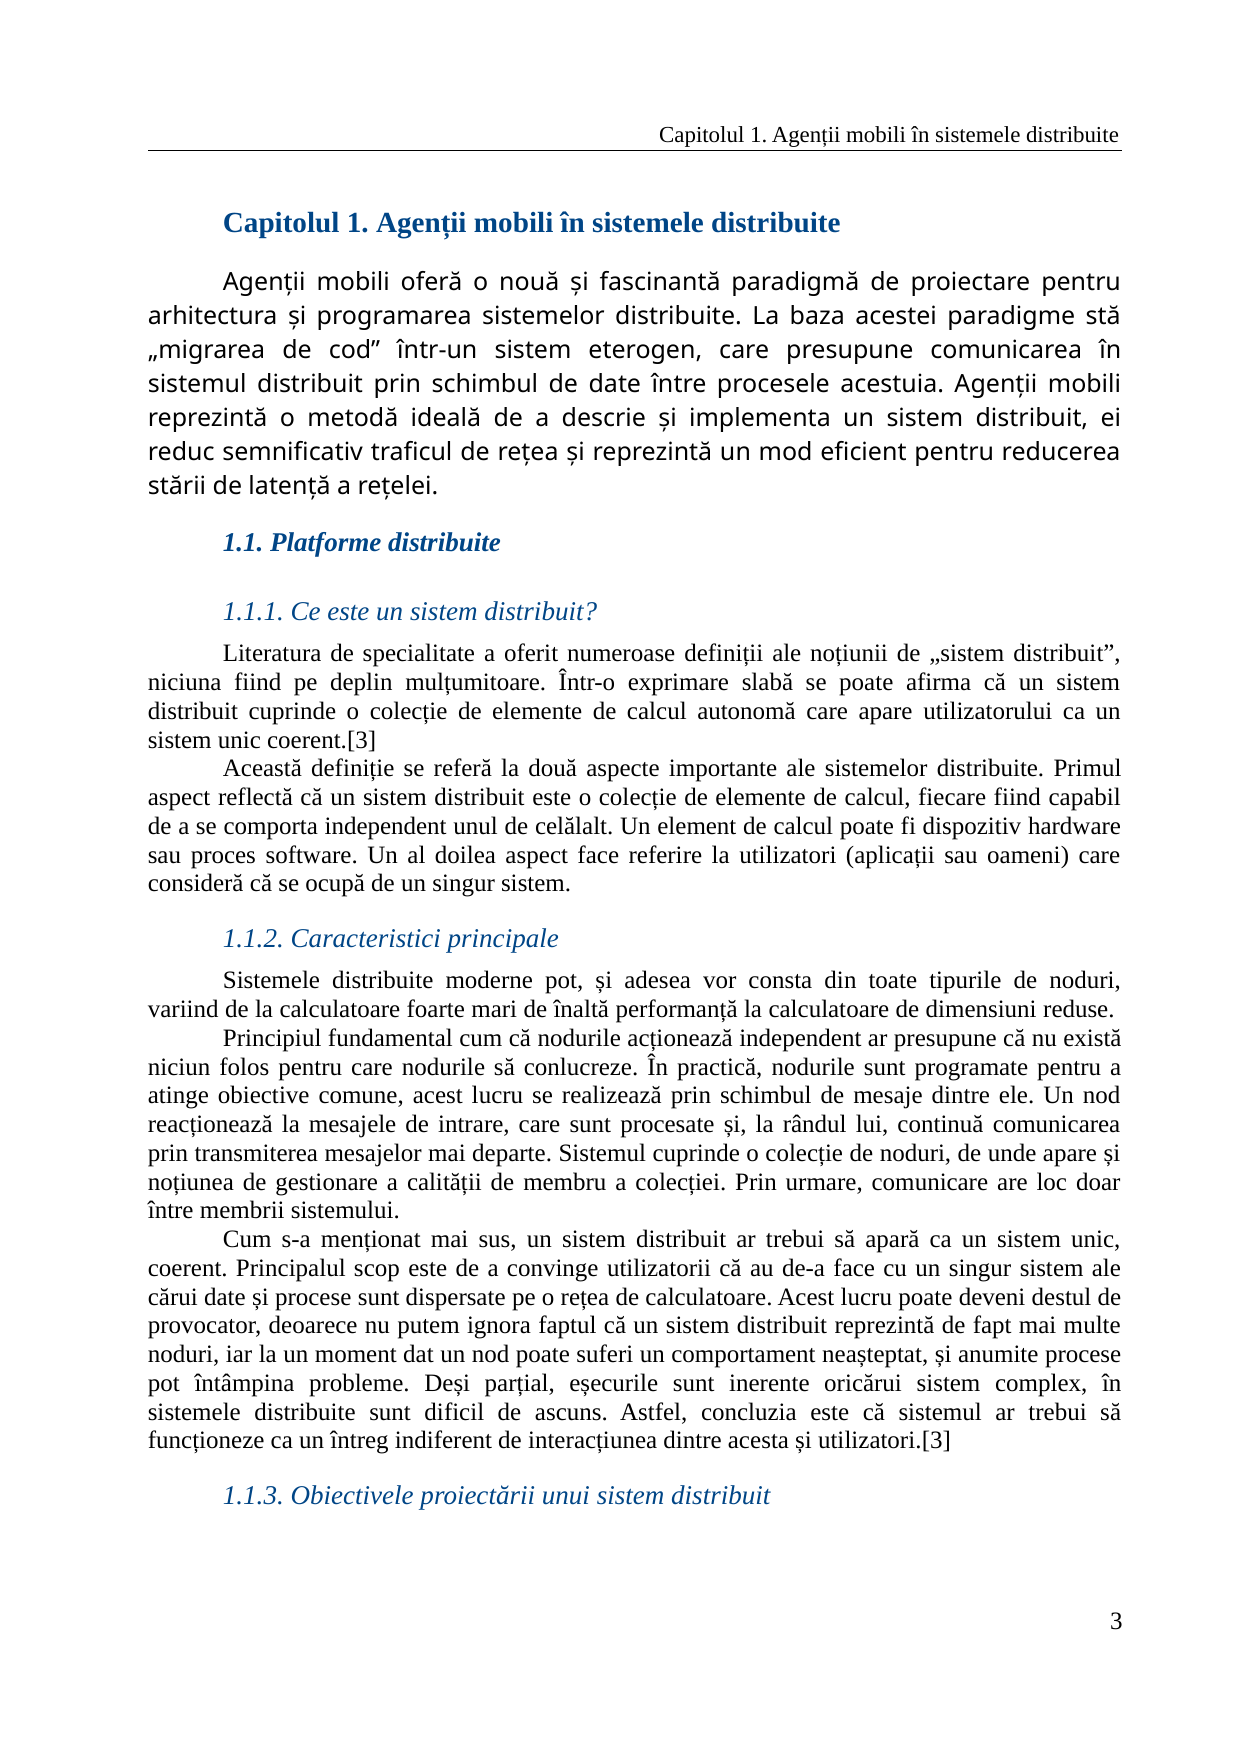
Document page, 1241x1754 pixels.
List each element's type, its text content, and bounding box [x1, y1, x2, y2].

subtitle Ce este un sistem distribuit? [223, 595, 1122, 626]
subtitle Platforme distribuite [223, 527, 1122, 558]
subtitle Obiectivele proiectării unui sistem distribuit [223, 1479, 1122, 1510]
text Sistemele distribuite moderne pot, și adesea vor consta din toate tipurile de noduri, variind de la calculatoare foarte mari de înaltă performanță la calculatoare de dimensiuni reduse. Principiul fundamental cum că nodurile acționează independent ar presupune că nu există niciun folos pentru care nodurile să conlucreze. În practică, nodurile sunt programate pentru a atinge obiective comune, acest lucru se realizează prin schimbul de mesaje dintre ele. Un nod reacționează la mesajele de intrare, care sunt procesate și, la rândul lui, continuă comunicarea prin transmiterea mesajelor mai departe. Sistemul cuprinde o colecție de noduri, de unde apare și noțiunea de gestionare a calității de membru a colecției. Prin urmare, comunicare are loc doar între membrii sistemului. [148, 966, 1122, 1224]
subtitle Caracteristici principale [223, 922, 1122, 953]
subtitle Agenții mobili în sistemele distribuite [148, 205, 1122, 238]
text Literatura de specialitate a oferit numeroase definiții ale noțiunii de „sistem distribuit”, niciuna fiind pe deplin mulțumitoare. Într-o exprimare slabă se poate afirma că un sistem distribuit cuprinde o colecție de elemente de calcul autonomă care apare utilizatorului ca un sistem unic coerent.[3] [148, 638, 1122, 753]
text Agenții mobili oferă o nouă și fascinantă paradigmă de proiectare pentru arhitectura și programarea sistemelor distribuite. La baza acestei paradigme stă „migrarea de cod” într-un sistem eterogen, care presupune comunicarea în sistemul distribuit prin schimbul de date între procesele acestuia. Agenții mobili reprezintă o metodă ideală de a descrie și implementa un sistem distribuit, ei reduc semnificativ traficul de rețea și reprezintă un mod eficient pentru reducerea stării de latență a rețelei. [148, 263, 1122, 502]
text Această definiție se referă la două aspecte importante ale sistemelor distribuite. Primul aspect reflectă că un sistem distribuit este o colecție de elemente de calcul, fiecare fiind capabil de a se comporta independent unul de celălalt. Un element de calcul poate fi dispozitiv hardware sau proces software. Un al doilea aspect face referire la utilizatori (aplicații sau oameni) care consideră că se ocupă de un singur sistem. [148, 753, 1122, 897]
text Cum s-a menționat mai sus, un sistem distribuit ar trebui să apară ca un sistem unic, coerent. Principalul scop este de a convinge utilizatorii că au de-a face cu un singur sistem ale cărui date și procese sunt dispersate pe o rețea de calculatoare. Acest lucru poate deveni destul de provocator, deoarece nu putem ignora faptul că un sistem distribuit reprezintă de fapt mai multe noduri, iar la un moment dat un nod poate suferi un comportament neașteptat, și anumite procese pot întâmpina probleme. Deși parțial, eșecurile sunt inerente oricărui sistem complex, în sistemele distribuite sunt dificil de ascuns. Astfel, concluzia este că sistemul ar trebui să funcționeze ca un întreg indiferent de interacțiunea dintre acesta și utilizatori.[3] [148, 1224, 1122, 1454]
